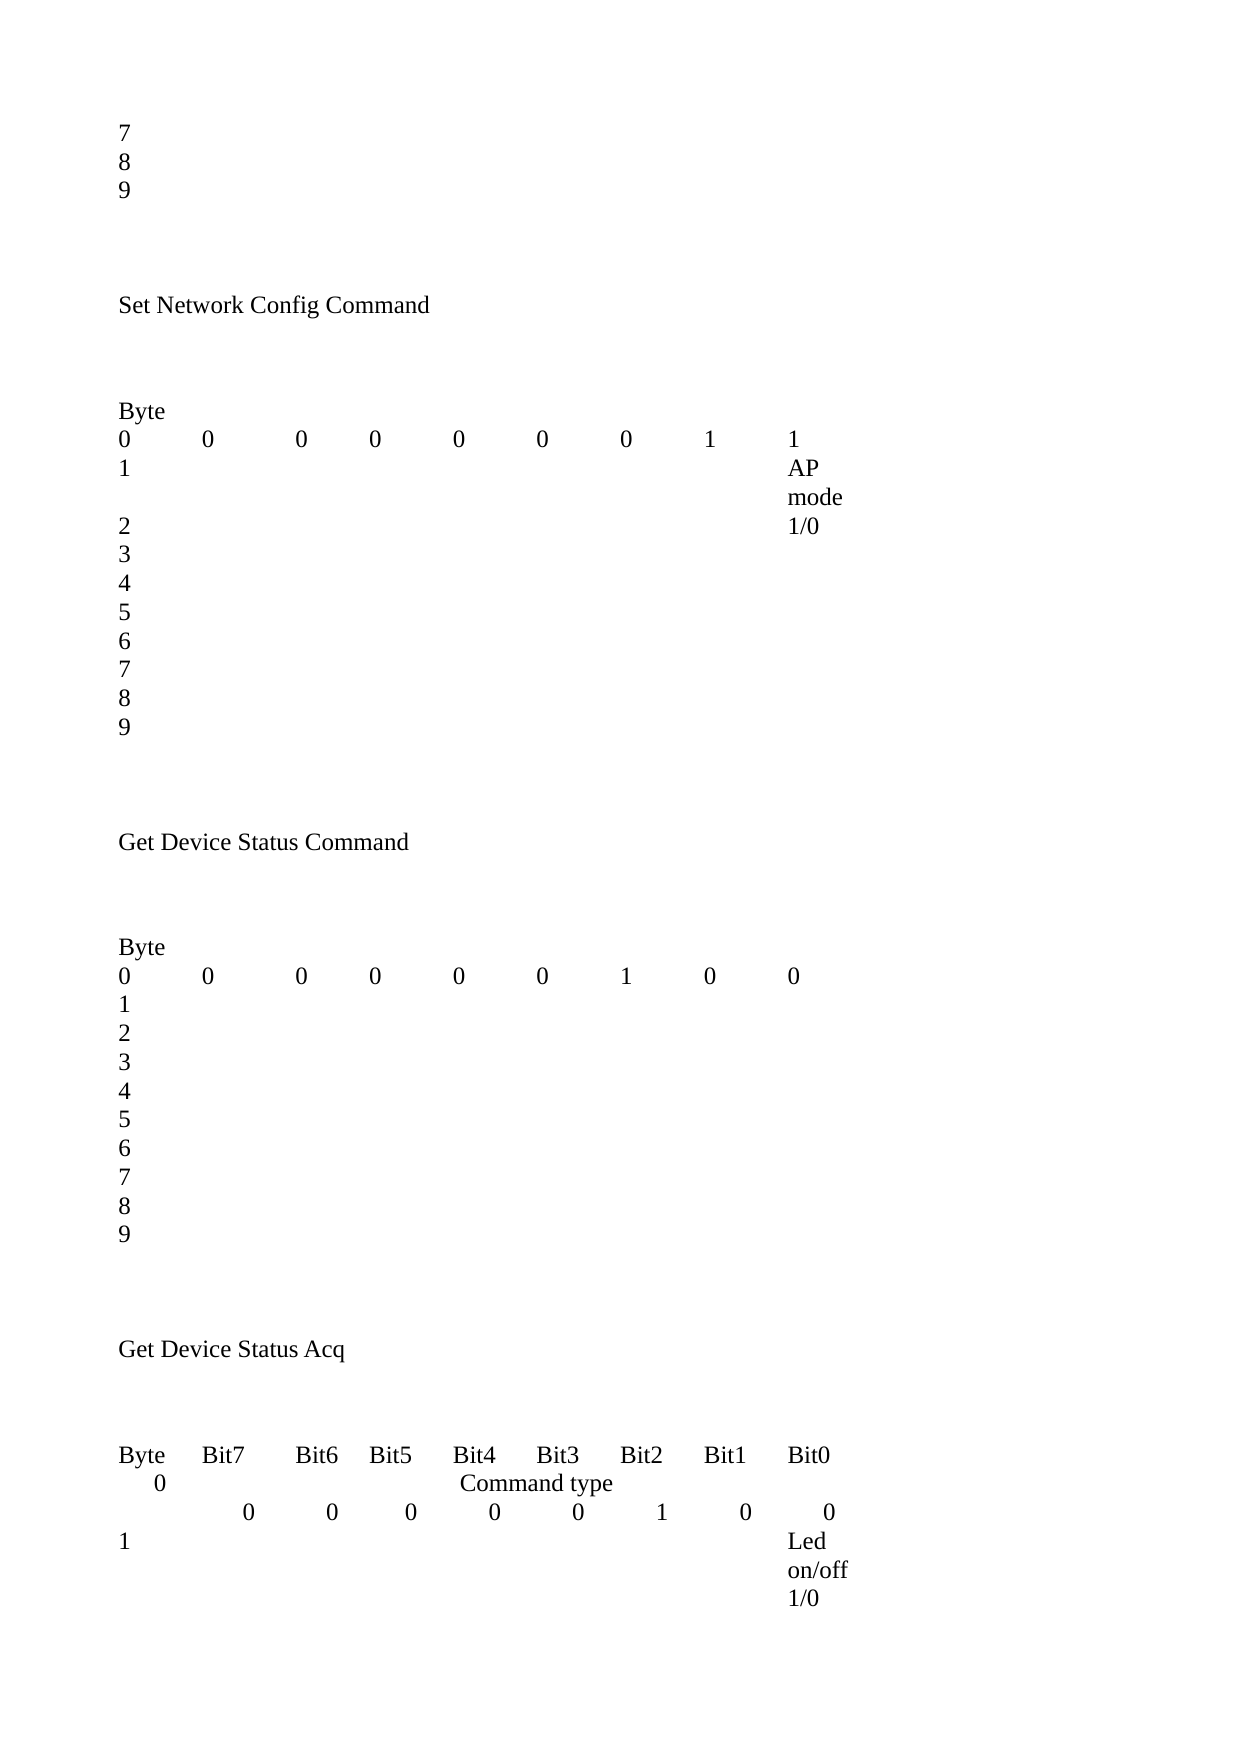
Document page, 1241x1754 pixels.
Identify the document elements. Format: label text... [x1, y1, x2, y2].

table_cell [620, 1162, 704, 1191]
table_cell 5 [118, 597, 202, 626]
table_cell [620, 712, 704, 741]
table_cell [955, 1105, 1038, 1133]
table_cell 0 [453, 961, 536, 989]
table_cell [787, 741, 871, 769]
table_cell [787, 712, 871, 741]
table_cell [536, 712, 620, 741]
table_cell [369, 118, 453, 147]
table_header [202, 396, 295, 424]
table_cell [787, 655, 871, 683]
table_cell [1038, 204, 1122, 233]
table_cell [295, 712, 369, 741]
table_cell [955, 990, 1038, 1018]
table_header Bit1 [704, 1440, 787, 1468]
table_cell [202, 568, 295, 597]
table_cell [453, 1584, 536, 1612]
table_cell [369, 1162, 453, 1191]
table_cell [704, 1076, 787, 1104]
table_cell [620, 118, 704, 147]
table_cell [871, 147, 954, 176]
table_cell [704, 204, 787, 233]
table_cell [453, 568, 536, 597]
table_cell [1038, 1469, 1122, 1497]
table_cell [955, 176, 1038, 204]
table_cell [202, 118, 295, 147]
table_cell [295, 1018, 369, 1047]
table_cell 0 [536, 961, 620, 989]
table_cell 0 [704, 1497, 787, 1526]
table_cell [202, 511, 295, 539]
table_cell [1038, 990, 1122, 1018]
table_cell [536, 1047, 620, 1076]
table_cell [369, 511, 453, 539]
table_cell [704, 1133, 787, 1162]
table_cell [871, 626, 954, 654]
table_cell [1038, 118, 1122, 147]
table_cell [202, 1584, 295, 1612]
table_cell [295, 990, 369, 1018]
table_header [202, 932, 295, 961]
table_cell [295, 511, 369, 539]
table_cell [202, 1162, 295, 1191]
table_cell [1038, 683, 1122, 712]
table_cell [1038, 1018, 1122, 1047]
table_cell [955, 204, 1038, 233]
table_cell 6 [118, 626, 202, 654]
table_cell [1038, 453, 1122, 511]
table_cell [1038, 1497, 1122, 1526]
table_cell [787, 204, 871, 233]
table_cell [871, 1497, 954, 1526]
table_cell [202, 683, 295, 712]
table_cell 1 [787, 425, 871, 453]
table_cell [955, 712, 1038, 741]
table_cell [871, 425, 954, 453]
table_cell 0 [295, 1497, 369, 1526]
table_cell [871, 1047, 954, 1076]
table_cell [295, 568, 369, 597]
table_header [369, 932, 453, 961]
table_cell [453, 511, 536, 539]
table_cell [1038, 568, 1122, 597]
table_header [871, 932, 954, 961]
table_cell 2 [118, 511, 202, 539]
table_header [704, 932, 787, 961]
table_cell [704, 176, 787, 204]
table_cell [620, 741, 704, 769]
table_header [1038, 396, 1122, 424]
table_cell [295, 1526, 369, 1583]
table_cell [704, 1526, 787, 1583]
table_cell 0 [369, 1497, 453, 1526]
table_cell 0 [118, 961, 202, 989]
table_cell [202, 1526, 295, 1583]
table_cell [369, 1220, 453, 1248]
table_cell [704, 683, 787, 712]
table_cell [787, 1248, 871, 1277]
table_cell [295, 683, 369, 712]
table_cell [1038, 626, 1122, 654]
table_cell [620, 1220, 704, 1248]
table_cell [787, 1076, 871, 1104]
table_cell [620, 1076, 704, 1104]
table_cell [787, 683, 871, 712]
table_cell [202, 176, 295, 204]
table_cell [787, 597, 871, 626]
table_cell [787, 147, 871, 176]
table_cell [787, 626, 871, 654]
table_cell 2 [118, 1018, 202, 1047]
table_header [536, 932, 620, 961]
table_header Bit0 [787, 1440, 871, 1468]
table_cell [202, 540, 295, 568]
table_cell [453, 1191, 536, 1219]
table_cell [536, 990, 620, 1018]
table_cell [453, 1133, 536, 1162]
table_cell [955, 961, 1038, 989]
table_cell [295, 1191, 369, 1219]
table_cell [453, 540, 536, 568]
table_cell [620, 1584, 704, 1612]
table_cell [787, 540, 871, 568]
table_cell [955, 1469, 1038, 1497]
table_cell [202, 1105, 295, 1133]
table_header Byte [118, 396, 202, 424]
table_cell [620, 1133, 704, 1162]
table_cell [453, 683, 536, 712]
table_cell [536, 540, 620, 568]
table_cell [369, 683, 453, 712]
table_cell [620, 147, 704, 176]
table_cell [955, 425, 1038, 453]
text Get Device Status Acq [118, 1334, 1122, 1363]
table_cell [536, 118, 620, 147]
table_cell [369, 147, 453, 176]
table_cell [871, 1105, 954, 1133]
table_cell 1 [620, 1497, 704, 1526]
table_cell [453, 118, 536, 147]
table_cell [295, 147, 369, 176]
table_cell [620, 597, 704, 626]
table_cell [620, 655, 704, 683]
table_cell [704, 597, 787, 626]
table_cell [536, 626, 620, 654]
table_cell [704, 1047, 787, 1076]
table_cell [871, 1220, 954, 1248]
table_cell [369, 1076, 453, 1104]
table_cell [1038, 1220, 1122, 1248]
table_cell 0 [202, 1497, 295, 1526]
table_cell [704, 511, 787, 539]
table_cell [453, 712, 536, 741]
table_cell [955, 626, 1038, 654]
table_cell 7 [118, 655, 202, 683]
table_cell 0 [369, 961, 453, 989]
table_cell [871, 511, 954, 539]
table_cell [536, 1191, 620, 1219]
table_cell [704, 568, 787, 597]
table_cell [536, 597, 620, 626]
table_cell [369, 568, 453, 597]
table_cell [369, 1191, 453, 1219]
table_cell [704, 1105, 787, 1133]
table_cell [787, 1105, 871, 1133]
table_cell [871, 118, 954, 147]
table_cell [369, 1248, 453, 1277]
table_header [369, 396, 453, 424]
table_cell [536, 1526, 620, 1583]
table_cell [202, 1220, 295, 1248]
table_cell [704, 626, 787, 654]
table_cell [295, 1133, 369, 1162]
table_cell [536, 683, 620, 712]
table_cell [202, 597, 295, 626]
table_cell [369, 712, 453, 741]
table_cell [871, 1584, 954, 1612]
table_cell [202, 204, 295, 233]
table_header [620, 932, 704, 961]
table_cell [1038, 741, 1122, 769]
table_cell 0 [536, 425, 620, 453]
table_cell 9 [118, 712, 202, 741]
table_cell [620, 511, 704, 539]
table_cell [202, 1248, 295, 1277]
table_header [787, 396, 871, 424]
table_cell [704, 1191, 787, 1219]
table_cell [704, 990, 787, 1018]
table_cell 1 [118, 990, 202, 1018]
table_cell [787, 1191, 871, 1219]
table_cell [955, 1191, 1038, 1219]
table_cell [369, 1584, 453, 1612]
table_cell [871, 712, 954, 741]
table_cell [202, 1191, 295, 1219]
table_cell 0 [453, 425, 536, 453]
table_cell [955, 1248, 1038, 1277]
table_cell [787, 118, 871, 147]
table_cell [369, 655, 453, 683]
table_cell 3 [118, 1047, 202, 1076]
table_header Bit2 [620, 1440, 704, 1468]
table_cell [369, 1018, 453, 1047]
table_cell [871, 1469, 954, 1497]
table_cell [118, 204, 202, 233]
table_cell [704, 1018, 787, 1047]
table_header [871, 1440, 954, 1468]
table_cell [453, 741, 536, 769]
table_cell [955, 741, 1038, 769]
table_cell [369, 540, 453, 568]
table_cell [1038, 597, 1122, 626]
table_cell [369, 597, 453, 626]
table_cell [871, 1191, 954, 1219]
table_cell 1 [118, 453, 202, 511]
table_cell [871, 990, 954, 1018]
table_cell [453, 1018, 536, 1047]
table_cell [536, 1018, 620, 1047]
table_cell [536, 204, 620, 233]
table_cell 3 [118, 540, 202, 568]
table_cell [1038, 1076, 1122, 1104]
table_cell [871, 655, 954, 683]
table_cell [955, 1047, 1038, 1076]
table_cell [620, 990, 704, 1018]
table_cell [536, 1220, 620, 1248]
table_cell [620, 1191, 704, 1219]
table_cell [1038, 1584, 1122, 1612]
table_cell [118, 1248, 202, 1277]
table_cell [871, 453, 954, 511]
table_cell [202, 1133, 295, 1162]
table_cell 9 [118, 1220, 202, 1248]
table_cell [620, 453, 704, 511]
table_cell [295, 1076, 369, 1104]
table_cell 0 [295, 961, 369, 989]
table_cell [369, 990, 453, 1018]
table_cell [295, 1584, 369, 1612]
table_cell [620, 204, 704, 233]
table_cell 1/0 [787, 1584, 871, 1612]
table_cell 5 [118, 1105, 202, 1133]
table_header [955, 932, 1038, 961]
table_cell [620, 683, 704, 712]
table_cell [536, 741, 620, 769]
table_cell [369, 1133, 453, 1162]
table_cell [369, 741, 453, 769]
table_cell [704, 540, 787, 568]
table_cell AP mode [787, 453, 871, 511]
table_cell [536, 147, 620, 176]
table_cell [955, 118, 1038, 147]
table_cell 1 [620, 961, 704, 989]
table_cell [787, 990, 871, 1018]
table_cell [704, 1584, 787, 1612]
table_cell [871, 741, 954, 769]
table_header [787, 932, 871, 961]
table_cell [295, 118, 369, 147]
table_cell [955, 1220, 1038, 1248]
table_cell [871, 1162, 954, 1191]
table_cell [620, 1047, 704, 1076]
table_cell [787, 176, 871, 204]
table_header [955, 1440, 1038, 1468]
table_cell 6 [118, 1133, 202, 1162]
table_cell [1038, 511, 1122, 539]
table_cell Command type [202, 1469, 871, 1497]
table_cell [1038, 1162, 1122, 1191]
table_cell [453, 1162, 536, 1191]
table_cell [704, 118, 787, 147]
table_cell [955, 568, 1038, 597]
table_cell [787, 1220, 871, 1248]
table_cell [536, 1584, 620, 1612]
table_cell [1038, 1105, 1122, 1133]
table_cell [295, 1047, 369, 1076]
table_cell [955, 453, 1038, 511]
table_cell [295, 540, 369, 568]
table_cell [955, 511, 1038, 539]
table_cell [955, 1162, 1038, 1191]
table_cell [453, 1526, 536, 1583]
text Get Device Status Command [118, 827, 1122, 856]
table_cell [202, 453, 295, 511]
table_cell [787, 1133, 871, 1162]
table_cell [787, 1018, 871, 1047]
table_cell [704, 1248, 787, 1277]
table_cell [1038, 712, 1122, 741]
table_cell [536, 453, 620, 511]
table_header Bit3 [536, 1440, 620, 1468]
table_cell [955, 683, 1038, 712]
table_cell [1038, 540, 1122, 568]
table_cell [1038, 961, 1122, 989]
table_cell [536, 1105, 620, 1133]
table_cell [787, 568, 871, 597]
table_cell 0 [295, 425, 369, 453]
table_cell [536, 568, 620, 597]
table_header Bit5 [369, 1440, 453, 1468]
table_cell [453, 1248, 536, 1277]
table_cell [536, 655, 620, 683]
table_cell [202, 990, 295, 1018]
table_cell 0 [202, 961, 295, 989]
table_cell [620, 1018, 704, 1047]
table_cell [871, 683, 954, 712]
table_cell [295, 1162, 369, 1191]
table_header [1038, 932, 1122, 961]
table_cell 4 [118, 568, 202, 597]
table_cell [955, 597, 1038, 626]
table_cell [955, 1497, 1038, 1526]
table_header Bit7 [202, 1440, 295, 1468]
table_cell 0 [787, 961, 871, 989]
table_cell [369, 204, 453, 233]
table_cell [453, 204, 536, 233]
table_cell [369, 626, 453, 654]
table_cell 0 [118, 425, 202, 453]
table_cell 0 [620, 425, 704, 453]
table_cell [787, 1162, 871, 1191]
table_cell [453, 1220, 536, 1248]
table_cell [871, 1133, 954, 1162]
table_header [536, 396, 620, 424]
table_cell 4 [118, 1076, 202, 1104]
table_cell [369, 1047, 453, 1076]
table_cell [871, 568, 954, 597]
table_cell [295, 655, 369, 683]
table_header [453, 932, 536, 961]
table_cell [871, 176, 954, 204]
table_header [704, 396, 787, 424]
table_cell [202, 1076, 295, 1104]
table_cell [1038, 147, 1122, 176]
table_cell [871, 1526, 954, 1583]
table_cell [1038, 1047, 1122, 1076]
table_cell [536, 1076, 620, 1104]
table_cell [871, 1248, 954, 1277]
table_cell [1038, 1248, 1122, 1277]
table_cell 0 [787, 1497, 871, 1526]
table_header [453, 396, 536, 424]
table_cell [295, 741, 369, 769]
table_header [871, 396, 954, 424]
table_cell [955, 655, 1038, 683]
table_cell 8 [118, 1191, 202, 1219]
table_cell [295, 176, 369, 204]
table_cell 0 [202, 425, 295, 453]
table_cell [704, 147, 787, 176]
table_cell 0 [536, 1497, 620, 1526]
table_cell [202, 626, 295, 654]
table_cell [453, 1047, 536, 1076]
table_cell [871, 1076, 954, 1104]
table_cell [704, 741, 787, 769]
table_cell [369, 1526, 453, 1583]
table_cell [202, 147, 295, 176]
table_cell 0 [704, 961, 787, 989]
table_cell 8 [118, 683, 202, 712]
table_cell [620, 1526, 704, 1583]
table_cell [704, 712, 787, 741]
table_cell [453, 626, 536, 654]
table_cell [536, 511, 620, 539]
table_cell Led on/off [787, 1526, 871, 1583]
table_cell 0 [118, 1469, 202, 1526]
table_header [295, 932, 369, 961]
table_cell 9 [118, 176, 202, 204]
table_cell [536, 1248, 620, 1277]
table_header Bit6 [295, 1440, 369, 1468]
table_cell [453, 1105, 536, 1133]
table_cell [202, 655, 295, 683]
table_cell [1038, 425, 1122, 453]
table_cell [955, 1584, 1038, 1612]
table_header [295, 396, 369, 424]
table_cell [1038, 176, 1122, 204]
table_header [620, 396, 704, 424]
table_cell [871, 1018, 954, 1047]
table_cell [787, 1047, 871, 1076]
table_cell [202, 712, 295, 741]
table_cell [369, 1105, 453, 1133]
table_cell [118, 741, 202, 769]
table_cell [955, 540, 1038, 568]
table_cell [202, 1018, 295, 1047]
table_cell [453, 453, 536, 511]
table_cell [955, 1076, 1038, 1104]
table_cell [369, 453, 453, 511]
table_cell 1 [704, 425, 787, 453]
table_cell [704, 655, 787, 683]
table_header Byte [118, 932, 202, 961]
table_cell [955, 1133, 1038, 1162]
table_cell [295, 1248, 369, 1277]
table_cell 7 [118, 1162, 202, 1191]
table_cell [955, 1526, 1038, 1583]
table_cell [453, 176, 536, 204]
table_header Byte [118, 1440, 202, 1468]
table_cell [704, 1162, 787, 1191]
table_cell 7 [118, 118, 202, 147]
table_cell [295, 597, 369, 626]
table_cell 8 [118, 147, 202, 176]
table_cell [704, 453, 787, 511]
table_cell [704, 1220, 787, 1248]
table_cell [1038, 1526, 1122, 1583]
table_header Bit4 [453, 1440, 536, 1468]
table_cell [1038, 1191, 1122, 1219]
table_cell [536, 1133, 620, 1162]
table_cell [1038, 1133, 1122, 1162]
table_cell [295, 204, 369, 233]
table_cell [620, 626, 704, 654]
table_cell [536, 1162, 620, 1191]
table_cell [871, 540, 954, 568]
table_cell [453, 1076, 536, 1104]
table_cell [295, 1105, 369, 1133]
table_cell [453, 990, 536, 1018]
table_cell [620, 1248, 704, 1277]
table_cell [871, 204, 954, 233]
text Set Network Config Command [118, 291, 1122, 319]
table_header [1038, 1440, 1122, 1468]
table_cell [1038, 655, 1122, 683]
table_cell 0 [369, 425, 453, 453]
table_cell 1/0 [787, 511, 871, 539]
table_cell [453, 147, 536, 176]
table_cell [871, 597, 954, 626]
table_cell [620, 540, 704, 568]
table_cell [871, 961, 954, 989]
table_cell [620, 176, 704, 204]
table_cell [202, 741, 295, 769]
table_cell [955, 1018, 1038, 1047]
table_cell 0 [453, 1497, 536, 1526]
table_cell [369, 176, 453, 204]
table_cell [295, 1220, 369, 1248]
table_cell 1 [118, 1526, 202, 1612]
table_cell [453, 597, 536, 626]
table_cell [295, 626, 369, 654]
table_cell [202, 1047, 295, 1076]
table_header [955, 396, 1038, 424]
table_cell [295, 453, 369, 511]
table_cell [955, 147, 1038, 176]
table_cell [536, 176, 620, 204]
table_cell [453, 655, 536, 683]
table_cell [620, 1105, 704, 1133]
table_cell [620, 568, 704, 597]
